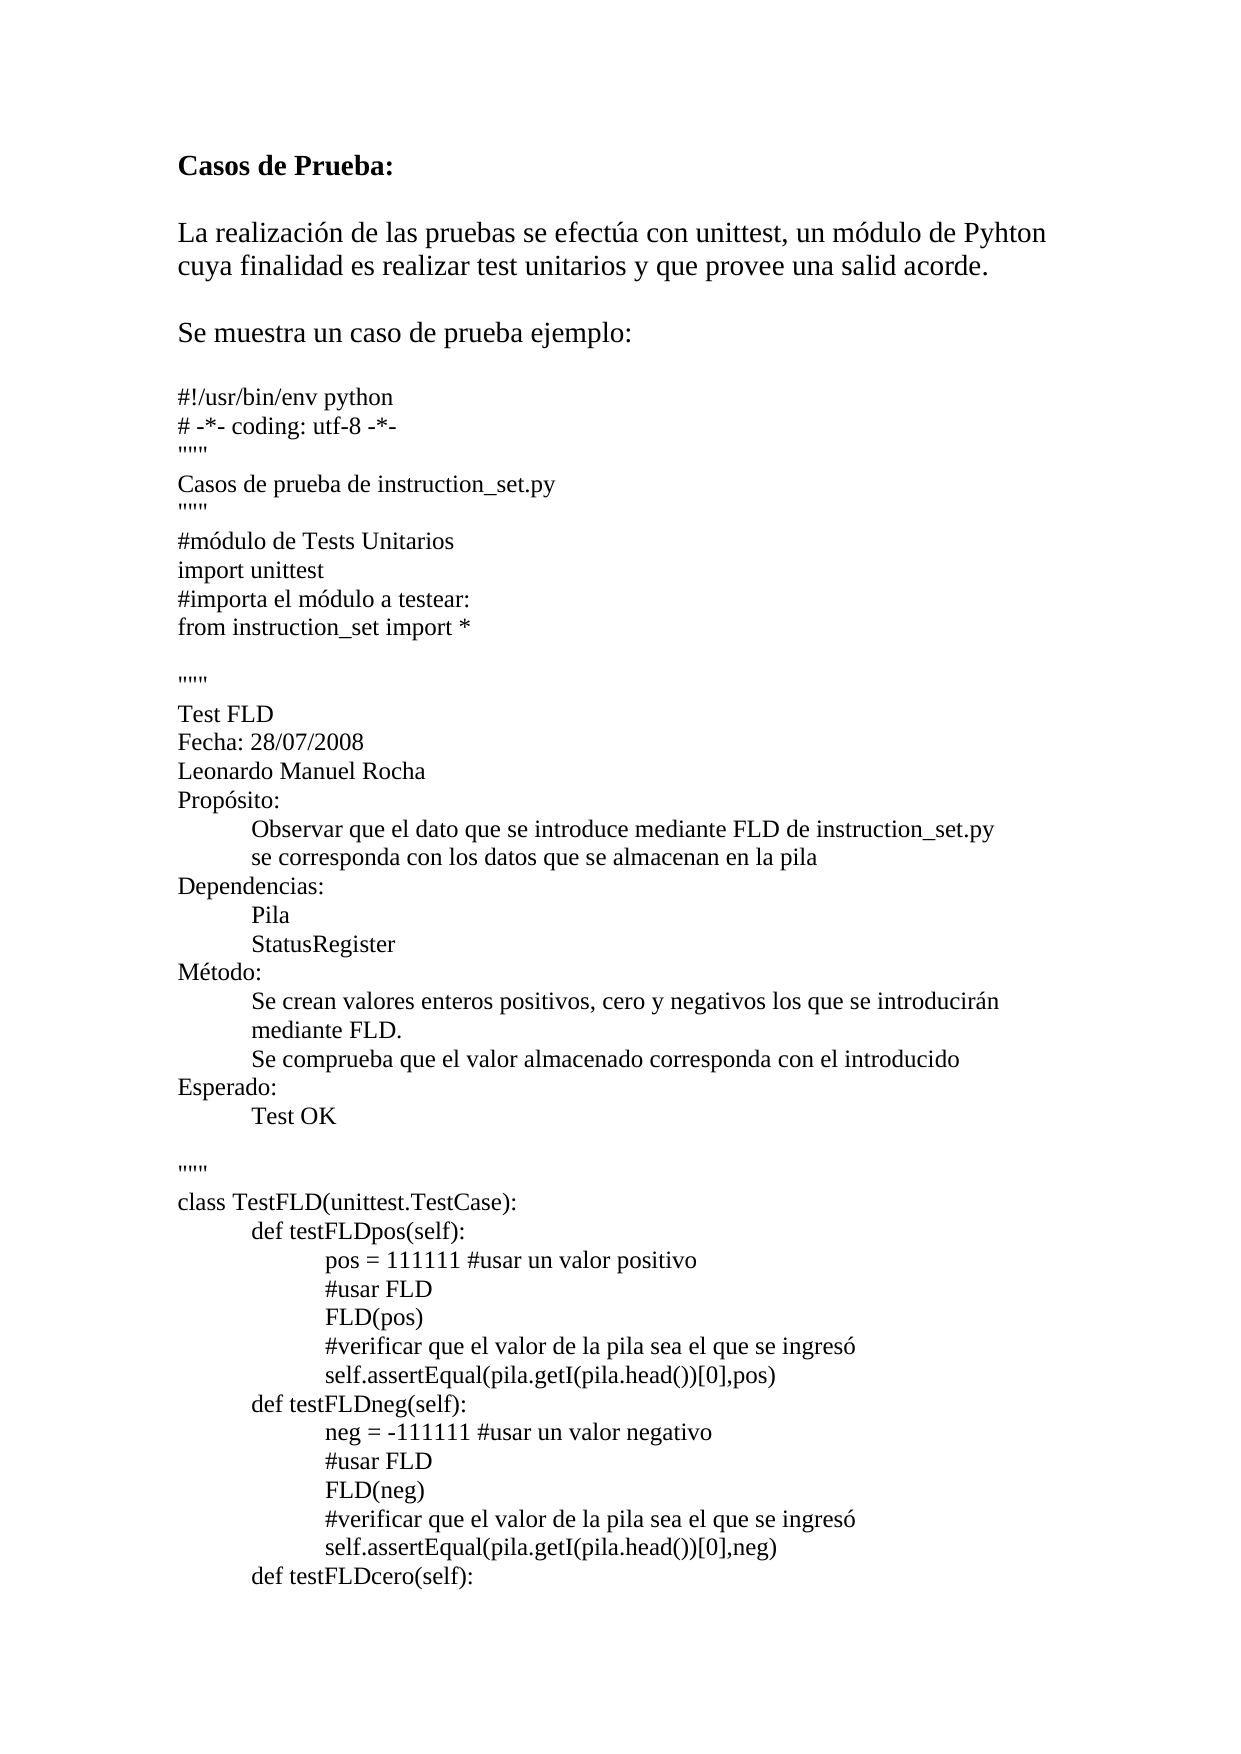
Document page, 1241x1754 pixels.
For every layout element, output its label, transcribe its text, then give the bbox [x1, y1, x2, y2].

text #!/usr/bin/env python [177, 382, 1063, 411]
text pos = 111111 #usar un valor positivo [177, 1245, 1063, 1274]
text # -*- coding: utf-8 -*- [177, 411, 1063, 440]
text #verificar que el valor de la pila sea el que se ingresó [177, 1504, 1063, 1532]
text Dependencias: [177, 871, 1063, 900]
text mediante FLD. [177, 1015, 1063, 1044]
text Se muestra un caso de prueba ejemplo: [177, 315, 1063, 349]
text self.assertEqual(pila.getI(pila.head())[0],pos) [177, 1360, 1063, 1389]
text La realización de las pruebas se efectúa con unittest, un módulo de Pyhton cuya finalidad es realizar test unitarios y que provee una salid acorde. [177, 215, 1063, 282]
text Observar que el dato que se introduce mediante FLD de instruction_set.py [177, 814, 1063, 842]
text se corresponda con los datos que se almacenan en la pila [177, 842, 1063, 871]
text self.assertEqual(pila.getI(pila.head())[0],neg) [177, 1532, 1063, 1561]
text def testFLDneg(self): [177, 1389, 1063, 1417]
text #módulo de Tests Unitarios [177, 526, 1063, 555]
text """ [177, 440, 1063, 469]
text #usar FLD [177, 1274, 1063, 1302]
text Se crean valores enteros positivos, cero y negativos los que se introducirán [177, 986, 1063, 1015]
text Casos de prueba de instruction_set.py [177, 469, 1063, 497]
text Leonardo Manuel Rocha [177, 756, 1063, 785]
text FLD(neg) [177, 1475, 1063, 1504]
text """ [177, 670, 1063, 699]
text Test FLD [177, 699, 1063, 727]
text import unittest [177, 555, 1063, 584]
text Se comprueba que el valor almacenado corresponda con el introducido [177, 1044, 1063, 1072]
text class TestFLD(unittest.TestCase): [177, 1187, 1063, 1216]
text #usar FLD [177, 1446, 1063, 1475]
text Pila [177, 900, 1063, 929]
text Propósito: [177, 785, 1063, 814]
text neg = -111111 #usar un valor negativo [177, 1417, 1063, 1446]
text Método: [177, 957, 1063, 986]
text from instruction_set import * [177, 612, 1063, 641]
text #importa el módulo a testear: [177, 584, 1063, 612]
text Esperado: [177, 1072, 1063, 1101]
text """ [177, 497, 1063, 526]
text Casos de Prueba: [177, 148, 1063, 181]
text Fecha: 28/07/2008 [177, 727, 1063, 756]
text #verificar que el valor de la pila sea el que se ingresó [177, 1331, 1063, 1360]
text StatusRegister [177, 929, 1063, 957]
text Test OK [177, 1101, 1063, 1130]
text def testFLDcero(self): [177, 1561, 1063, 1590]
text """ [177, 1159, 1063, 1187]
text def testFLDpos(self): [177, 1216, 1063, 1245]
text FLD(pos) [177, 1302, 1063, 1331]
